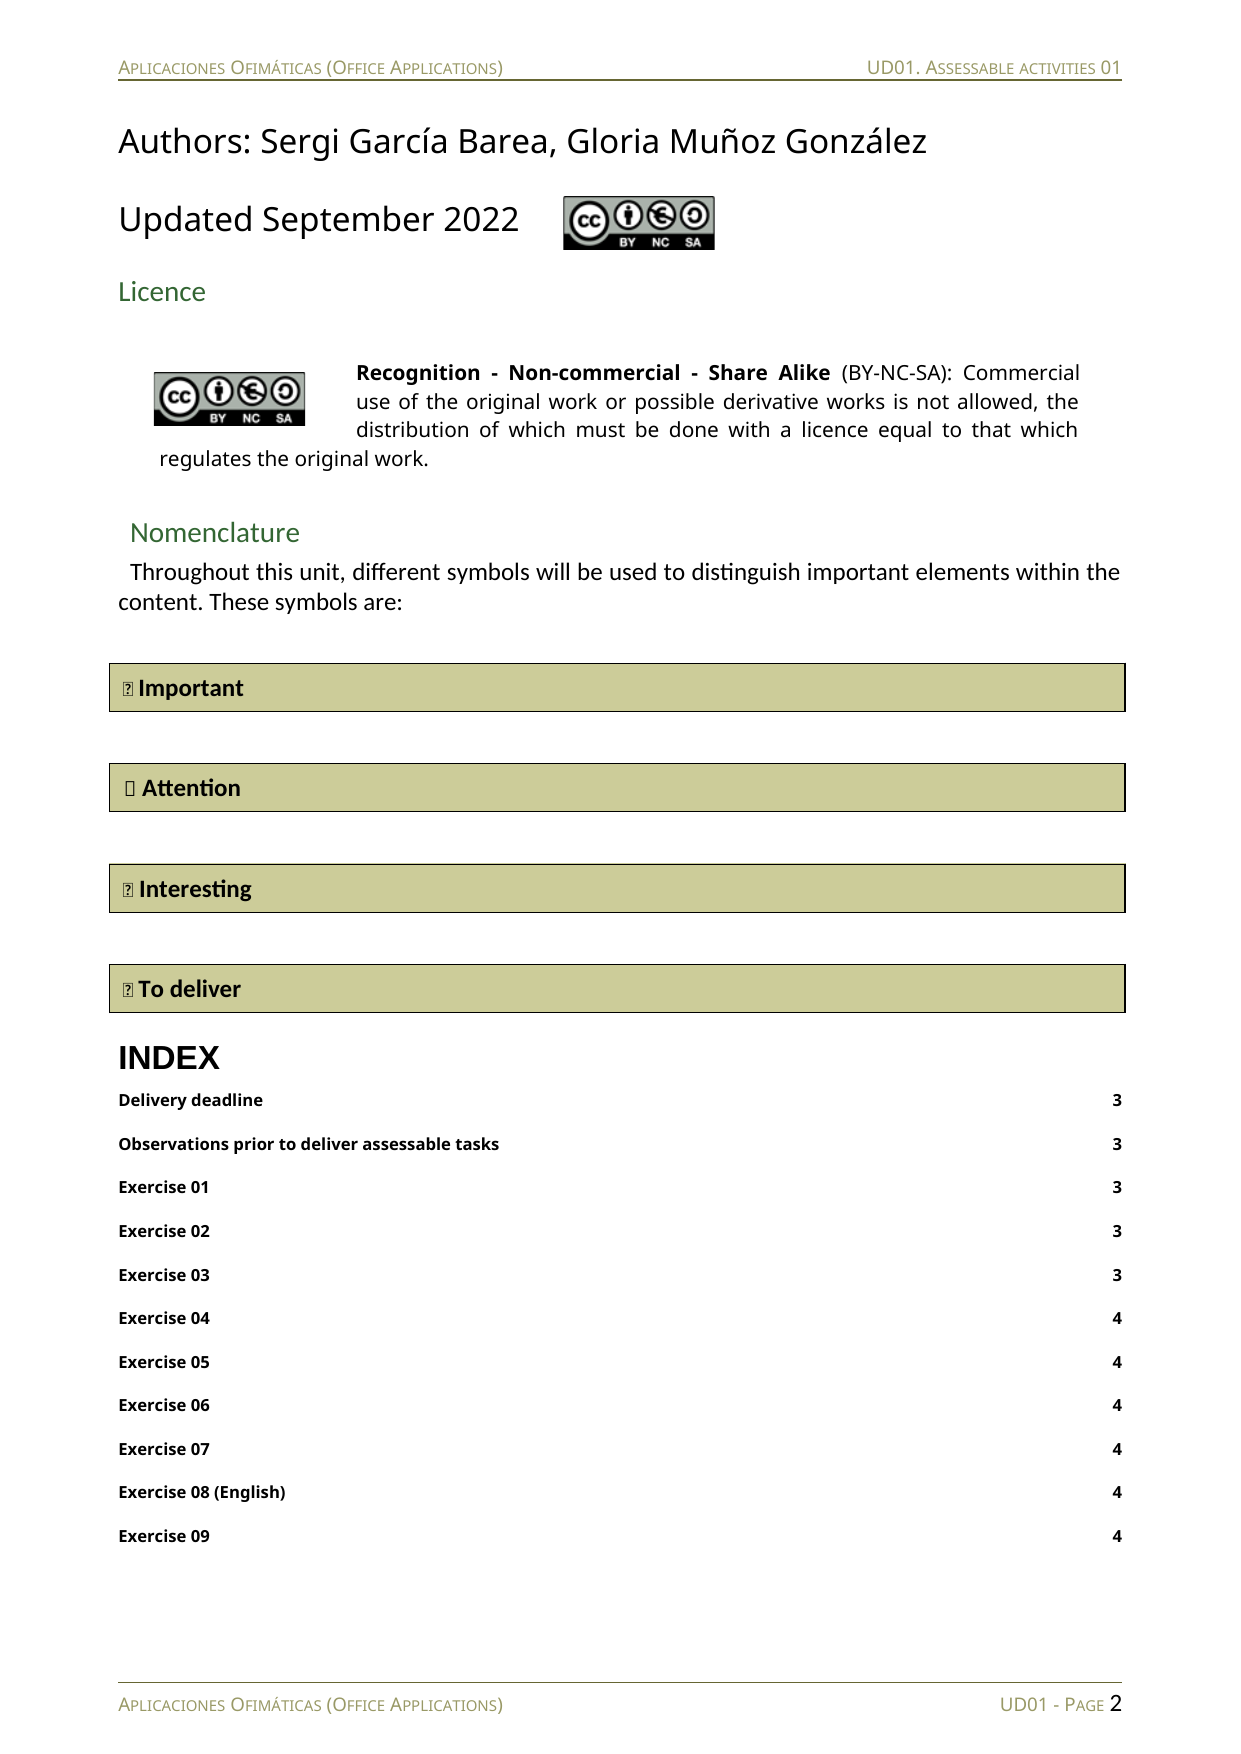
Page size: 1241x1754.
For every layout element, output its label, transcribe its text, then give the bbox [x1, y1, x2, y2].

text 💬 Interesting [110, 865, 1124, 912]
text 📕 To deliver [110, 965, 1124, 1012]
text Authors: Sergi García Barea, Gloria Muñoz González [118, 118, 1122, 163]
text ❕ Attention [110, 764, 1124, 811]
text Exercise 01 3 [118, 1176, 1122, 1199]
text Nomenclature [118, 514, 1122, 549]
text Exercise 03 3 [118, 1263, 1122, 1286]
text Exercise 02 3 [118, 1220, 1122, 1242]
picture [153, 372, 306, 426]
text Exercise 04 4 [118, 1307, 1122, 1329]
text Updated September 2022 [118, 196, 563, 241]
text Delivery deadline 3 [118, 1089, 1122, 1112]
text INDEX [118, 1038, 1122, 1077]
text Throughout this unit, different symbols will be used to distinguish important elements within the content. These symbols are: [118, 556, 1122, 617]
text [715, 196, 1122, 241]
text Observations prior to deliver assessable tasks 3 [118, 1133, 1122, 1155]
text Licence [118, 273, 1122, 309]
picture [563, 196, 715, 250]
text Recognition - Non-commercial - Share Alike (BY-NC-SA): Commercial use of the original work or possible derivative works is not allowed, the distribution of which must be done with a licence equal to that which regulates the original work. [159, 358, 1080, 472]
text Exercise 09 4 [118, 1524, 1122, 1547]
text Exercise 08 (English) 4 [118, 1481, 1122, 1504]
text Exercise 05 4 [118, 1350, 1122, 1373]
text 📖 Important [110, 664, 1124, 711]
text Exercise 07 4 [118, 1437, 1122, 1460]
text Exercise 06 4 [118, 1394, 1122, 1417]
